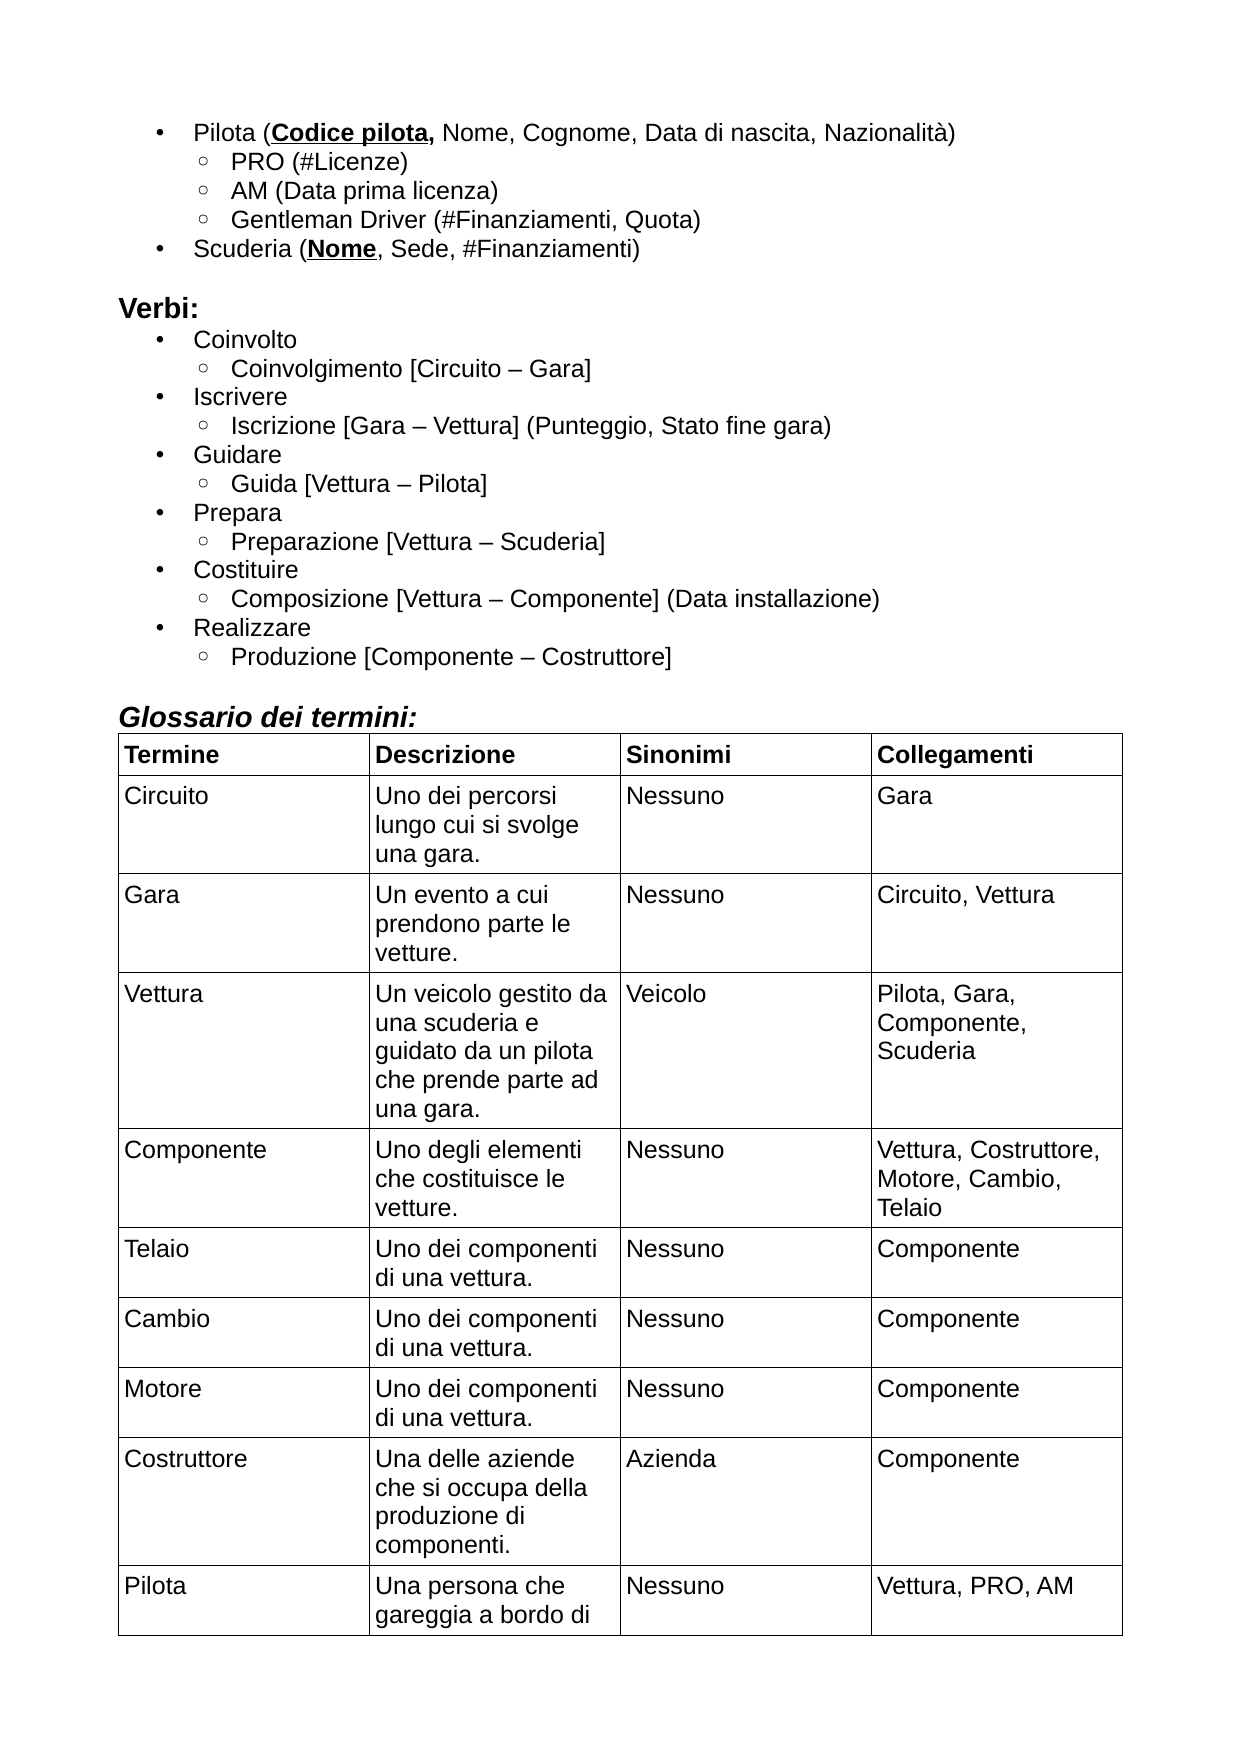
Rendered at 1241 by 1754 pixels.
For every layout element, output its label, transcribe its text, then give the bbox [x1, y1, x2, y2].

list Pilota (Codice pilota, Nome, Cognome, Data di nascita, Nazionalità) [156, 118, 1122, 147]
table_cell Uno degli elementi che costituisce le vetture. [370, 1129, 620, 1227]
list Realizzare [156, 613, 1122, 642]
list AM (Data prima licenza) [193, 176, 1122, 205]
text Verbi: [118, 291, 1122, 325]
table_cell Uno dei componenti di una vettura. [370, 1368, 620, 1437]
list Prepara [156, 498, 1122, 527]
table_cell Nessuno [621, 1566, 871, 1634]
list Composizione [Vettura – Componente] (Data installazione) [193, 584, 1122, 613]
table_cell Uno dei componenti di una vettura. [370, 1228, 620, 1297]
table_cell Nessuno [621, 1228, 871, 1297]
table_header Collegamenti [872, 734, 1122, 774]
list Iscrivere [156, 382, 1122, 411]
table_cell Gara [872, 776, 1122, 873]
table_cell Vettura, Costruttore, Motore, Cambio, Telaio [872, 1129, 1122, 1227]
table_cell Componente [872, 1368, 1122, 1437]
table_cell Circuito [119, 776, 369, 873]
table_header Sinonimi [621, 734, 871, 774]
table_cell Gara [119, 874, 369, 972]
table_cell Pilota, Gara, Componente, Scuderia [872, 973, 1122, 1128]
table_cell Una persona che gareggia a bordo di [370, 1566, 620, 1634]
list PRO (#Licenze) [193, 147, 1122, 176]
list Gentleman Driver (#Finanziamenti, Quota) [193, 205, 1122, 233]
table_cell Un evento a cui prendono parte le vetture. [370, 874, 620, 972]
list Iscrizione [Gara – Vettura] (Punteggio, Stato fine gara) [193, 411, 1122, 440]
table_cell Nessuno [621, 1298, 871, 1367]
table_cell Veicolo [621, 973, 871, 1128]
table_cell Nessuno [621, 874, 871, 972]
table_cell Componente [872, 1438, 1122, 1564]
table_cell Nessuno [621, 1368, 871, 1437]
table_cell Un veicolo gestito da una scuderia e guidato da un pilota che prende parte ad una gara. [370, 973, 620, 1128]
table_cell Componente [119, 1129, 369, 1227]
table_cell Componente [872, 1228, 1122, 1297]
table_cell Motore [119, 1368, 369, 1437]
list Produzione [Componente – Costruttore] [193, 642, 1122, 671]
table_cell Telaio [119, 1228, 369, 1297]
table_header Termine [119, 734, 369, 774]
list Costituire [156, 556, 1122, 584]
table_cell Vettura, PRO, AM [872, 1566, 1122, 1634]
table_cell Uno dei percorsi lungo cui si svolge una gara. [370, 776, 620, 873]
table_cell Uno dei componenti di una vettura. [370, 1298, 620, 1367]
text Glossario dei termini: [118, 700, 1122, 733]
table_cell Azienda [621, 1438, 871, 1564]
table_cell Una delle aziende che si occupa della produzione di componenti. [370, 1438, 620, 1564]
table_cell Circuito, Vettura [872, 874, 1122, 972]
table_cell Nessuno [621, 1129, 871, 1227]
list Guida [Vettura – Pilota] [193, 469, 1122, 498]
list Preparazione [Vettura – Scuderia] [193, 527, 1122, 556]
table_header Descrizione [370, 734, 620, 774]
list Scuderia (Nome, Sede, #Finanziamenti) [156, 233, 1122, 262]
table_cell Costruttore [119, 1438, 369, 1564]
table_cell Nessuno [621, 776, 871, 873]
list Guidare [156, 440, 1122, 469]
table_cell Pilota [119, 1566, 369, 1634]
list Coinvolgimento [Circuito – Gara] [193, 353, 1122, 382]
table_cell Componente [872, 1298, 1122, 1367]
table_cell Vettura [119, 973, 369, 1128]
table_cell Cambio [119, 1298, 369, 1367]
list Coinvolto [156, 325, 1122, 353]
